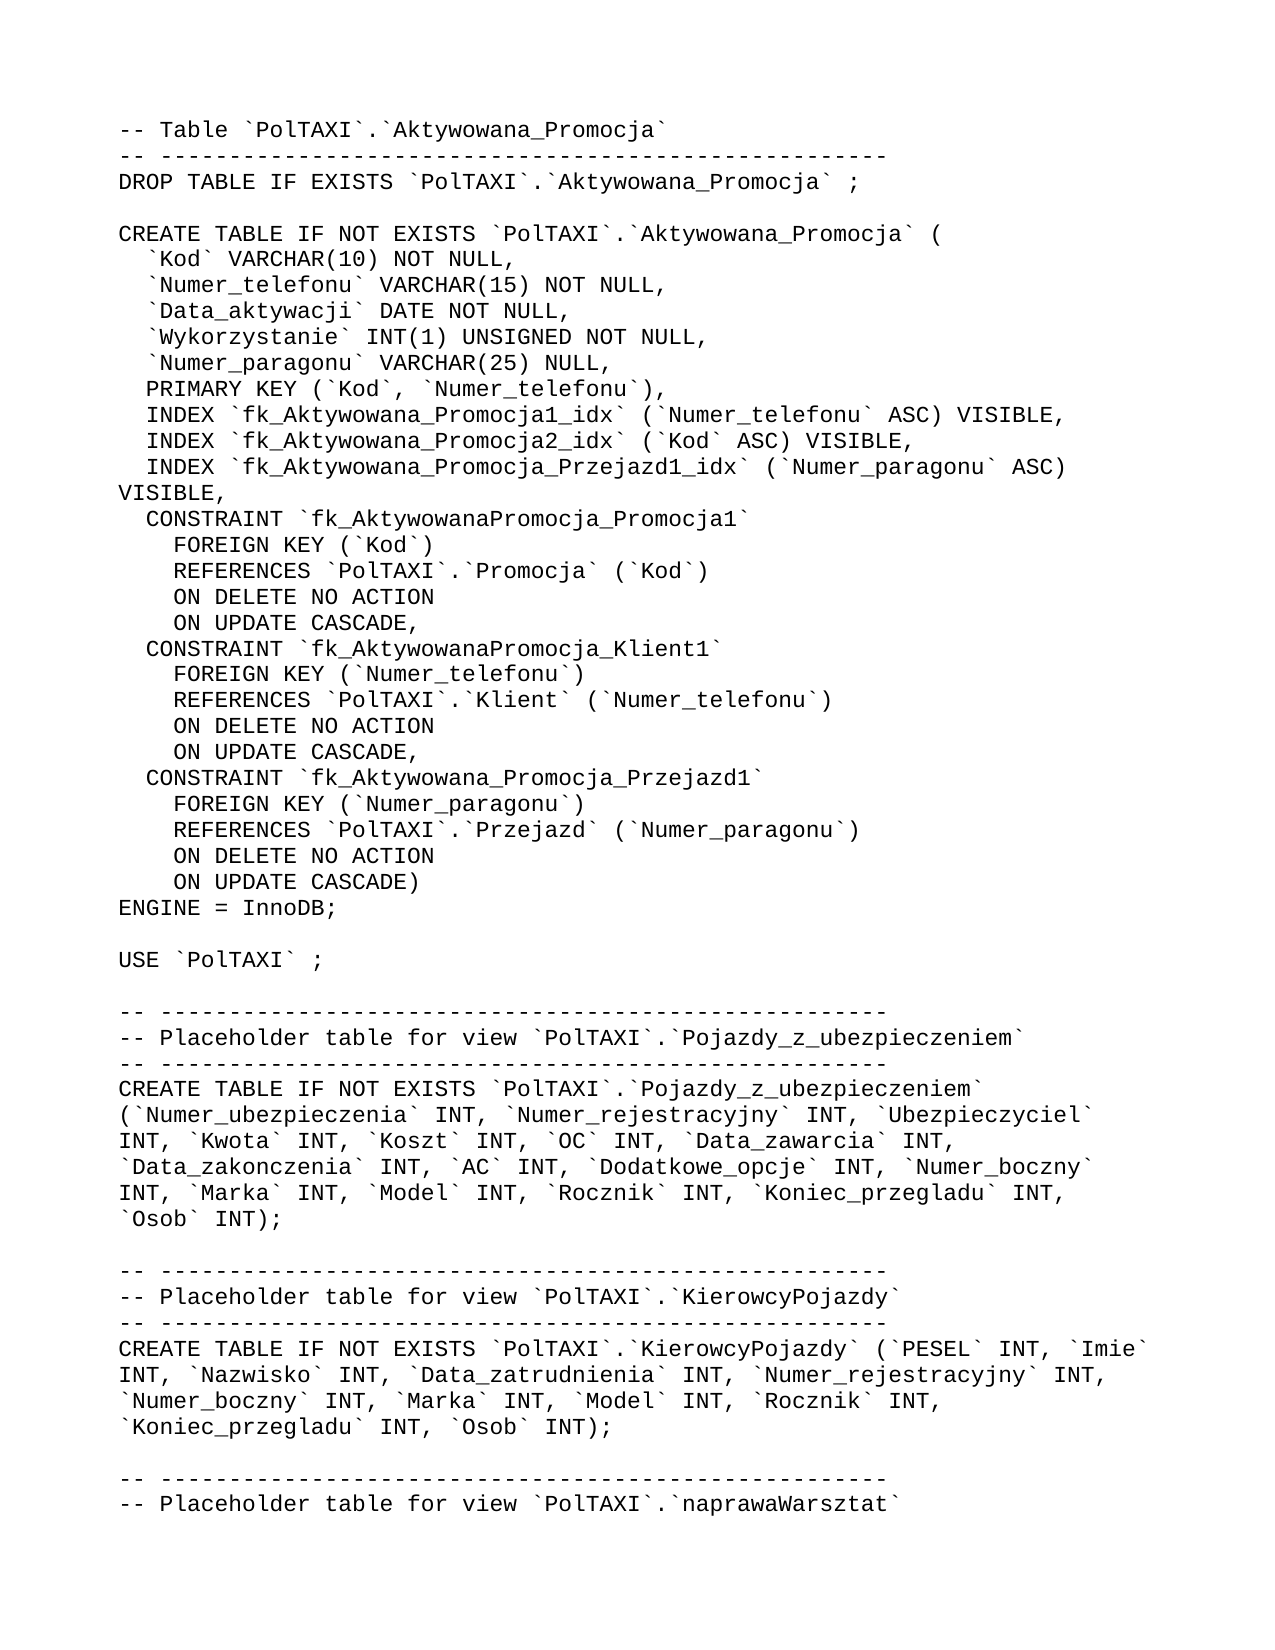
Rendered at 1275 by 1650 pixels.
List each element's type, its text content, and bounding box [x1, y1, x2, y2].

text ON DELETE NO ACTION [118, 715, 1157, 741]
text -- ----------------------------------------------------- [118, 1000, 1157, 1026]
text INDEX `fk_Aktywowana_Promocja_Przejazd1_idx` (`Numer_paragonu` ASC) VISIBLE, [118, 455, 1157, 507]
text DROP TABLE IF EXISTS `PolTAXI`.`Aktywowana_Promocja` ; [118, 170, 1157, 196]
text CONSTRAINT `fk_AktywowanaPromocja_Klient1` [118, 637, 1157, 663]
text REFERENCES `PolTAXI`.`Przejazd` (`Numer_paragonu`) [118, 818, 1157, 844]
text FOREIGN KEY (`Kod`) [118, 533, 1157, 559]
text ENGINE = InnoDB; [118, 896, 1157, 922]
text -- ----------------------------------------------------- [118, 144, 1157, 170]
text `Numer_telefonu` VARCHAR(15) NOT NULL, [118, 274, 1157, 300]
text `Wykorzystanie` INT(1) UNSIGNED NOT NULL, [118, 326, 1157, 352]
text INDEX `fk_Aktywowana_Promocja2_idx` (`Kod` ASC) VISIBLE, [118, 429, 1157, 455]
text ON UPDATE CASCADE, [118, 741, 1157, 767]
text ON DELETE NO ACTION [118, 844, 1157, 870]
text -- ----------------------------------------------------- [118, 1052, 1157, 1078]
text -- ----------------------------------------------------- [118, 1311, 1157, 1337]
text -- ----------------------------------------------------- [118, 1259, 1157, 1285]
text ON UPDATE CASCADE, [118, 611, 1157, 637]
text `Numer_paragonu` VARCHAR(25) NULL, [118, 352, 1157, 377]
text CREATE TABLE IF NOT EXISTS `PolTAXI`.`Aktywowana_Promocja` ( [118, 222, 1157, 248]
text CREATE TABLE IF NOT EXISTS `PolTAXI`.`Pojazdy_z_ubezpieczeniem` (`Numer_ubezpieczenia` INT, `Numer_rejestracyjny` INT, `Ubezpieczyciel` INT, `Kwota` INT, `Koszt` INT, `OC` INT, `Data_zawarcia` INT, `Data_zakonczenia` INT, `AC` INT, `Dodatkowe_opcje` INT, `Numer_boczny` INT, `Marka` INT, `Model` INT, `Rocznik` INT, `Koniec_przegladu` INT, `Osob` INT); [118, 1078, 1157, 1233]
text REFERENCES `PolTAXI`.`Promocja` (`Kod`) [118, 559, 1157, 585]
text `Kod` VARCHAR(10) NOT NULL, [118, 248, 1157, 274]
text ON DELETE NO ACTION [118, 585, 1157, 611]
text CREATE TABLE IF NOT EXISTS `PolTAXI`.`KierowcyPojazdy` (`PESEL` INT, `Imie` INT, `Nazwisko` INT, `Data_zatrudnienia` INT, `Numer_rejestracyjny` INT, `Numer_boczny` INT, `Marka` INT, `Model` INT, `Rocznik` INT, `Koniec_przegladu` INT, `Osob` INT); [118, 1337, 1157, 1441]
text -- Placeholder table for view `PolTAXI`.`Pojazdy_z_ubezpieczeniem` [118, 1026, 1157, 1052]
text CONSTRAINT `fk_AktywowanaPromocja_Promocja1` [118, 507, 1157, 533]
text CONSTRAINT `fk_Aktywowana_Promocja_Przejazd1` [118, 767, 1157, 792]
text REFERENCES `PolTAXI`.`Klient` (`Numer_telefonu`) [118, 689, 1157, 715]
text PRIMARY KEY (`Kod`, `Numer_telefonu`), [118, 377, 1157, 403]
text -- ----------------------------------------------------- [118, 1467, 1157, 1493]
text FOREIGN KEY (`Numer_paragonu`) [118, 792, 1157, 818]
text ON UPDATE CASCADE) [118, 870, 1157, 896]
text -- Table `PolTAXI`.`Aktywowana_Promocja` [118, 118, 1157, 144]
text USE `PolTAXI` ; [118, 948, 1157, 974]
text -- Placeholder table for view `PolTAXI`.`KierowcyPojazdy` [118, 1285, 1157, 1311]
text INDEX `fk_Aktywowana_Promocja1_idx` (`Numer_telefonu` ASC) VISIBLE, [118, 403, 1157, 429]
text -- Placeholder table for view `PolTAXI`.`naprawaWarsztat` [118, 1493, 1157, 1519]
text FOREIGN KEY (`Numer_telefonu`) [118, 663, 1157, 689]
text `Data_aktywacji` DATE NOT NULL, [118, 300, 1157, 326]
